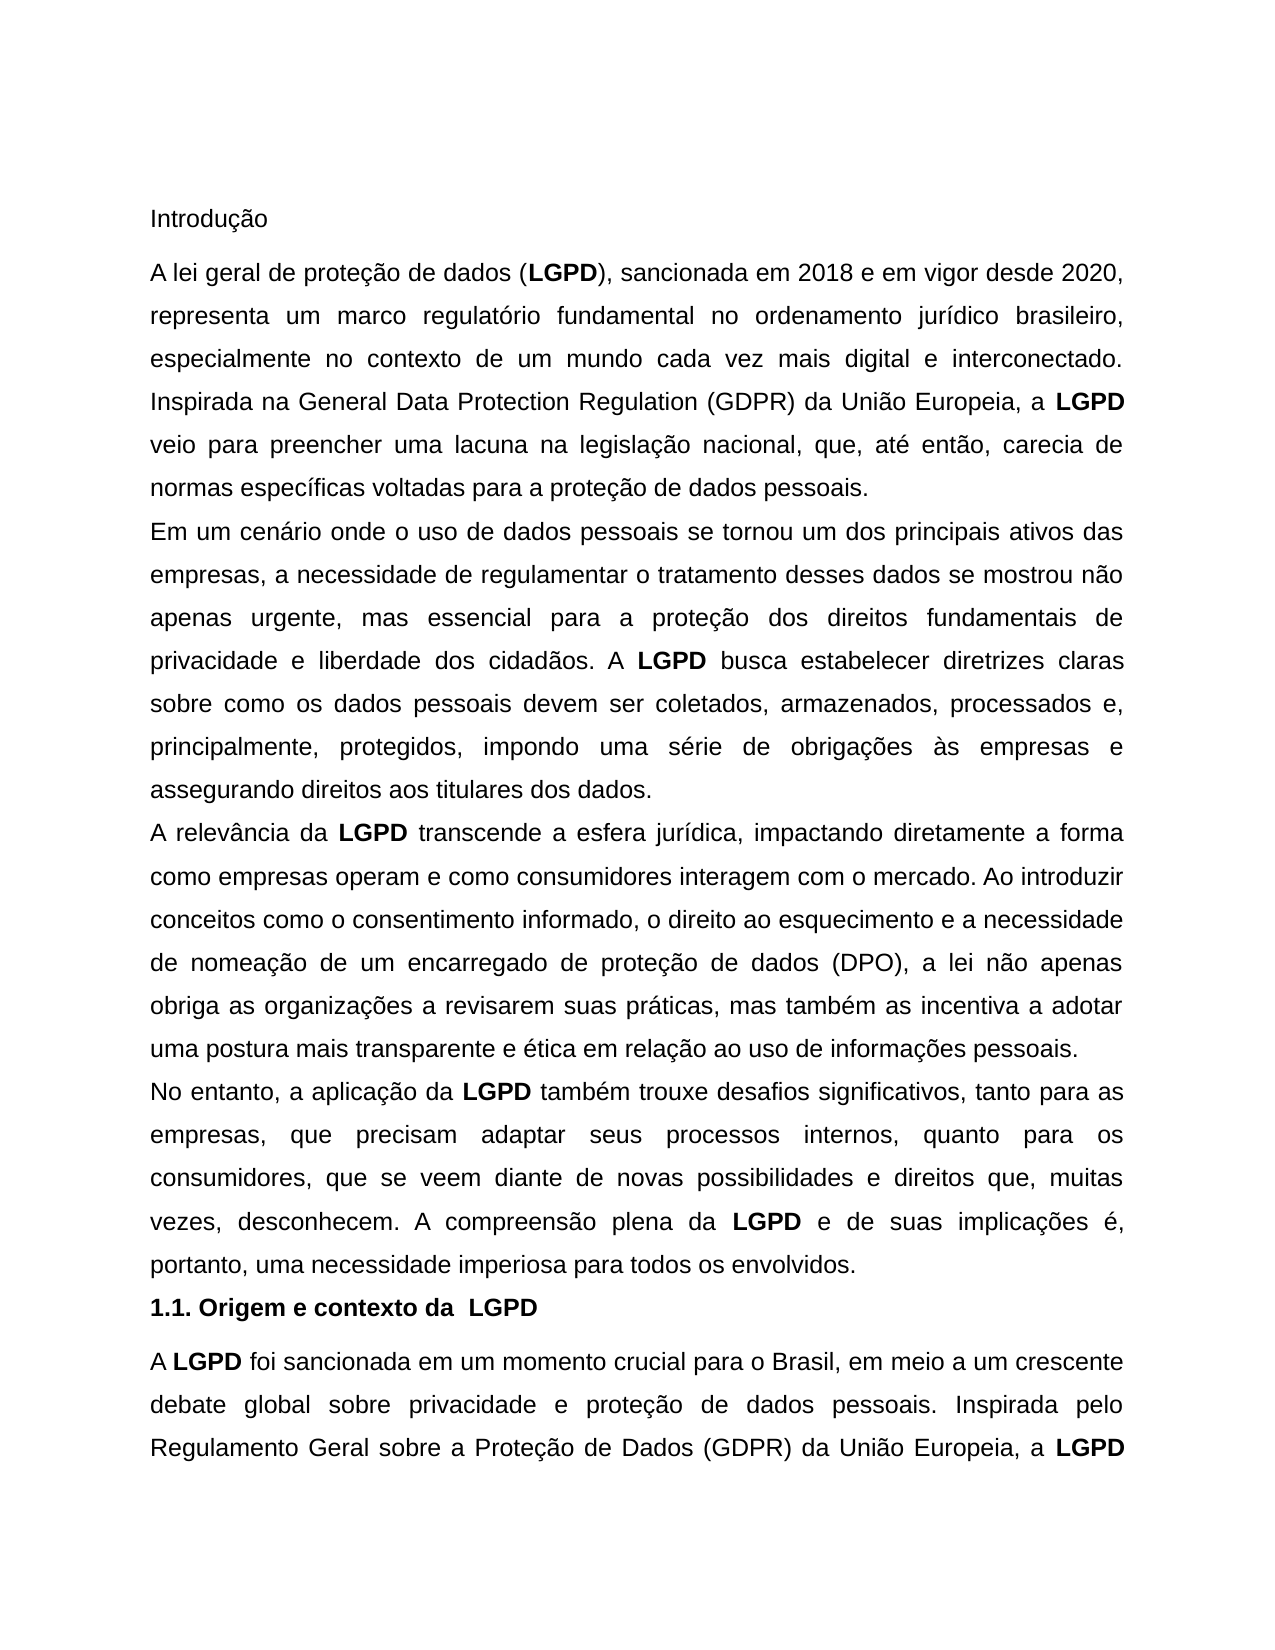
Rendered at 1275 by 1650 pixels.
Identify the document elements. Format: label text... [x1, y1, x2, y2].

subtitle Introdução [150, 204, 1125, 233]
text A LGPD foi sancionada em um momento crucial para o Brasil, em meio a um crescente debate global sobre privacidade e proteção de dados pessoais. Inspirada pelo Regulamento Geral sobre a Proteção de Dados (GDPR) da União Europeia, a LGPD [150, 1347, 1125, 1462]
text Em um cenário onde o uso de dados pessoais se tornou um dos principais ativos das empresas, a necessidade de regulamentar o tratamento desses dados se mostrou não apenas urgente, mas essencial para a proteção dos direitos fundamentais de privacidade e liberdade dos cidadãos. A LGPD busca estabelecer diretrizes claras sobre como os dados pessoais devem ser coletados, armazenados, processados e, principalmente, protegidos, impondo uma série de obrigações às empresas e assegurando direitos aos titulares dos dados. [150, 516, 1125, 804]
text A relevância da LGPD transcende a esfera jurídica, impactando diretamente a forma como empresas operam e como consumidores interagem com o mercado. Ao introduzir conceitos como o consentimento informado, o direito ao esquecimento e a necessidade de nomeação de um encarregado de proteção de dados (DPO), a lei não apenas obriga as organizações a revisarem suas práticas, mas também as incentiva a adotar uma postura mais transparente e ética em relação ao uso de informações pessoais. [150, 818, 1125, 1063]
text No entanto, a aplicação da LGPD também trouxe desafios significativos, tanto para as empresas, que precisam adaptar seus processos internos, quanto para os consumidores, que se veem diante de novas possibilidades e direitos que, muitas vezes, desconhecem. A compreensão plena da LGPD e de suas implicações é, portanto, uma necessidade imperiosa para todos os envolvidos. [150, 1077, 1125, 1278]
text 1.1. Origem e contexto da LGPD [150, 1293, 1125, 1321]
text A lei geral de proteção de dados (LGPD), sancionada em 2018 e em vigor desde 2020, representa um marco regulatório fundamental no ordenamento jurídico brasileiro, especialmente no contexto de um mundo cada vez mais digital e interconectado. Inspirada na General Data Protection Regulation (GDPR) da União Europeia, a LGPD veio para preencher uma lacuna na legislação nacional, que, até então, carecia de normas específicas voltadas para a proteção de dados pessoais. [150, 258, 1125, 502]
